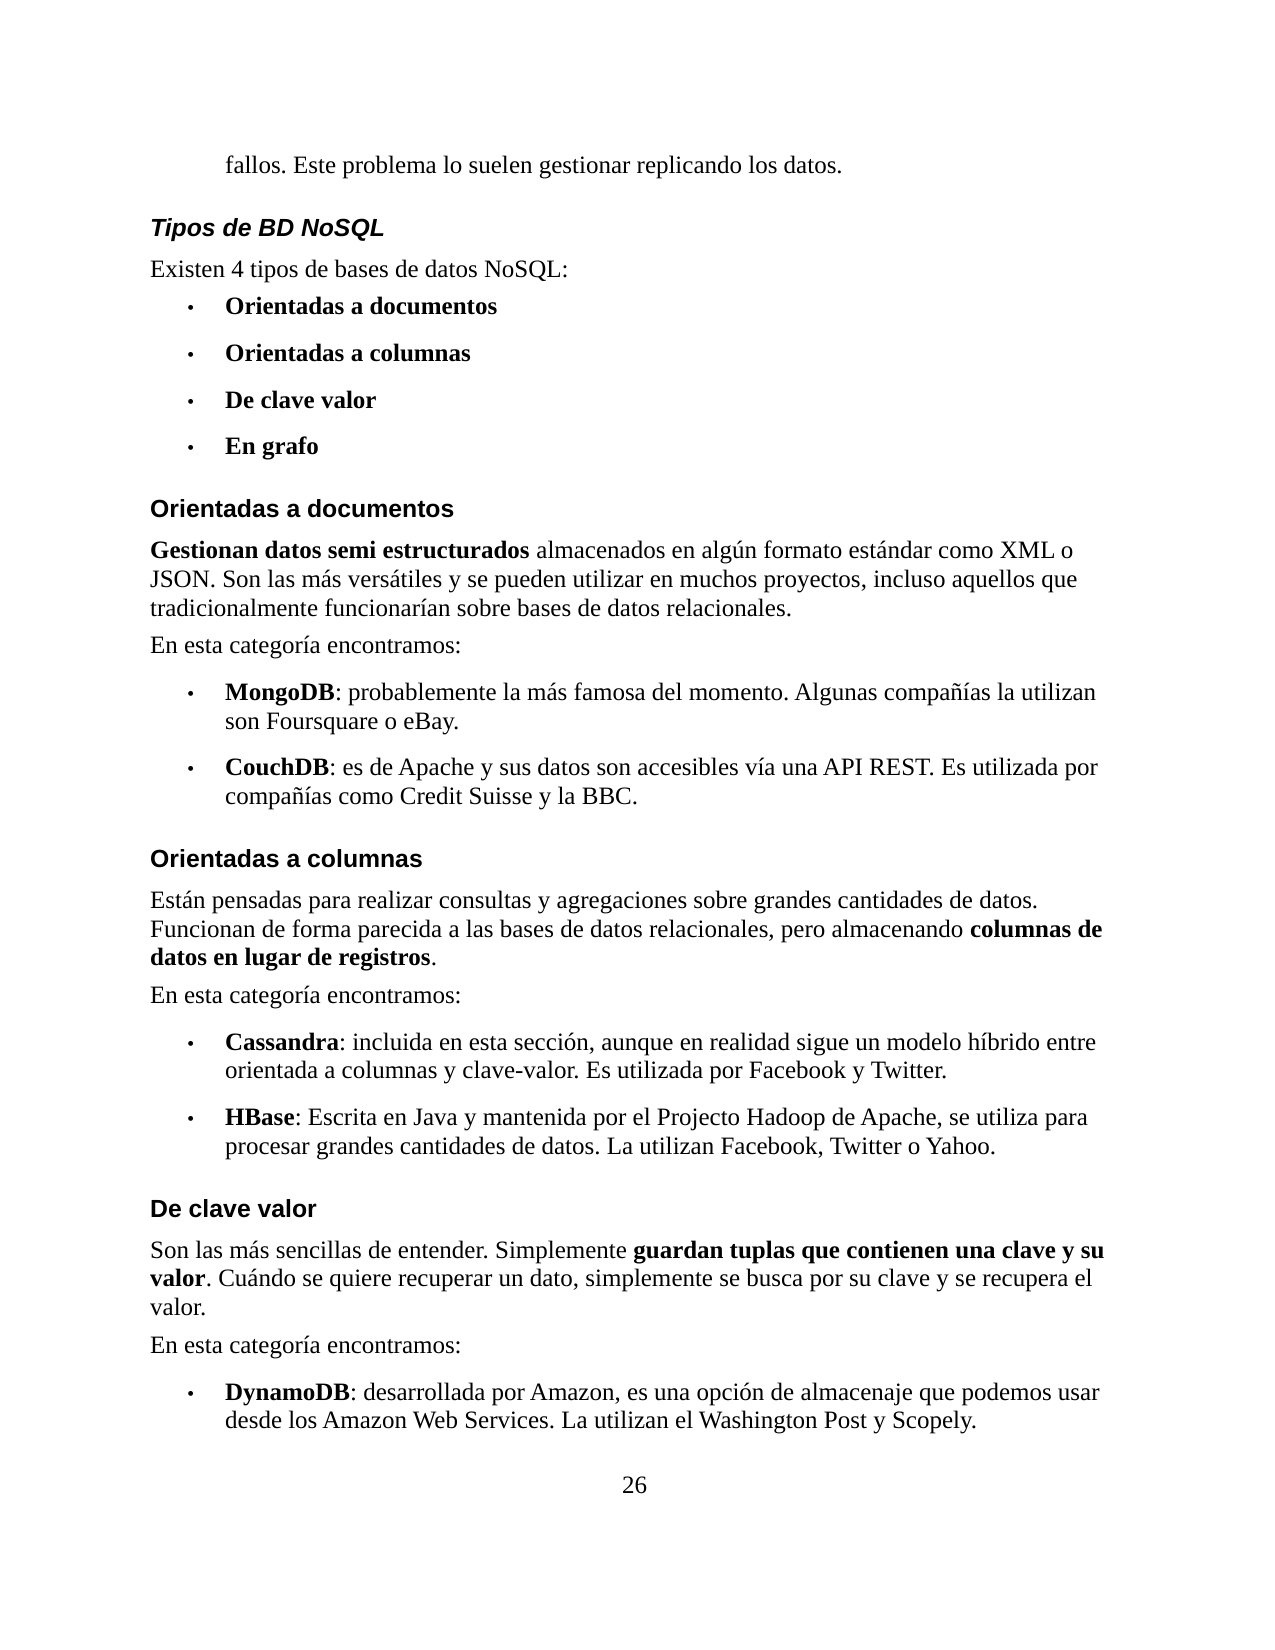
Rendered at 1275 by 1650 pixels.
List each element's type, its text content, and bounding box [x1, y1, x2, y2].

text Están pensadas para realizar consultas y agregaciones sobre grandes cantidades de datos. Funcionan de forma parecida a las bases de datos relacionales, pero almacenando columnas de datos en lugar de registros. [150, 885, 1125, 971]
text En esta categoría encontramos: [150, 980, 1125, 1009]
list fallos. Este problema lo suelen gestionar replicando los datos. [187, 150, 1125, 179]
list HBase: Escrita en Java y mantenida por el Projecto Hadoop de Apache, se utiliza para procesar grandes cantidades de datos. La utilizan Facebook, Twitter o Yahoo. [187, 1102, 1125, 1160]
text Son las más sencillas de entender. Simplemente guardan tuplas que contienen una clave y su valor. Cuándo se quiere recuperar un dato, simplemente se busca por su clave y se recupera el valor. [150, 1235, 1125, 1321]
subtitle Orientadas a columnas [150, 844, 1125, 872]
list En grafo [187, 431, 1125, 460]
subtitle Orientadas a documentos [150, 494, 1125, 523]
subtitle De clave valor [150, 1194, 1125, 1222]
list Orientadas a documentos [187, 291, 1125, 320]
list Cassandra: incluida en esta sección, aunque en realidad sigue un modelo híbrido entre orientada a columnas y clave-valor. Es utilizada por Facebook y Twitter. [187, 1027, 1125, 1084]
list CouchDB: es de Apache y sus datos son accesibles vía una API REST. Es utilizada por compañías como Credit Suisse y la BBC. [187, 752, 1125, 810]
list DynamoDB: desarrollada por Amazon, es una opción de almacenaje que podemos usar desde los Amazon Web Services. La utilizan el Washington Post y Scopely. [187, 1377, 1125, 1434]
text En esta categoría encontramos: [150, 1330, 1125, 1359]
text Gestionan datos semi estructurados almacenados en algún formato estándar como XML o JSON. Son las más versátiles y se pueden utilizar en muchos proyectos, incluso aquellos que tradicionalmente funcionarían sobre bases de datos relacionales. [150, 535, 1125, 621]
list De clave valor [187, 385, 1125, 413]
subtitle Tipos de BD NoSQL [150, 213, 1125, 241]
list MongoDB: probablemente la más famosa del momento. Algunas compañías la utilizan son Foursquare o eBay. [187, 677, 1125, 734]
list Orientadas a columnas [187, 338, 1125, 367]
text En esta categoría encontramos: [150, 630, 1125, 659]
text Existen 4 tipos de bases de datos NoSQL: [150, 254, 1125, 282]
